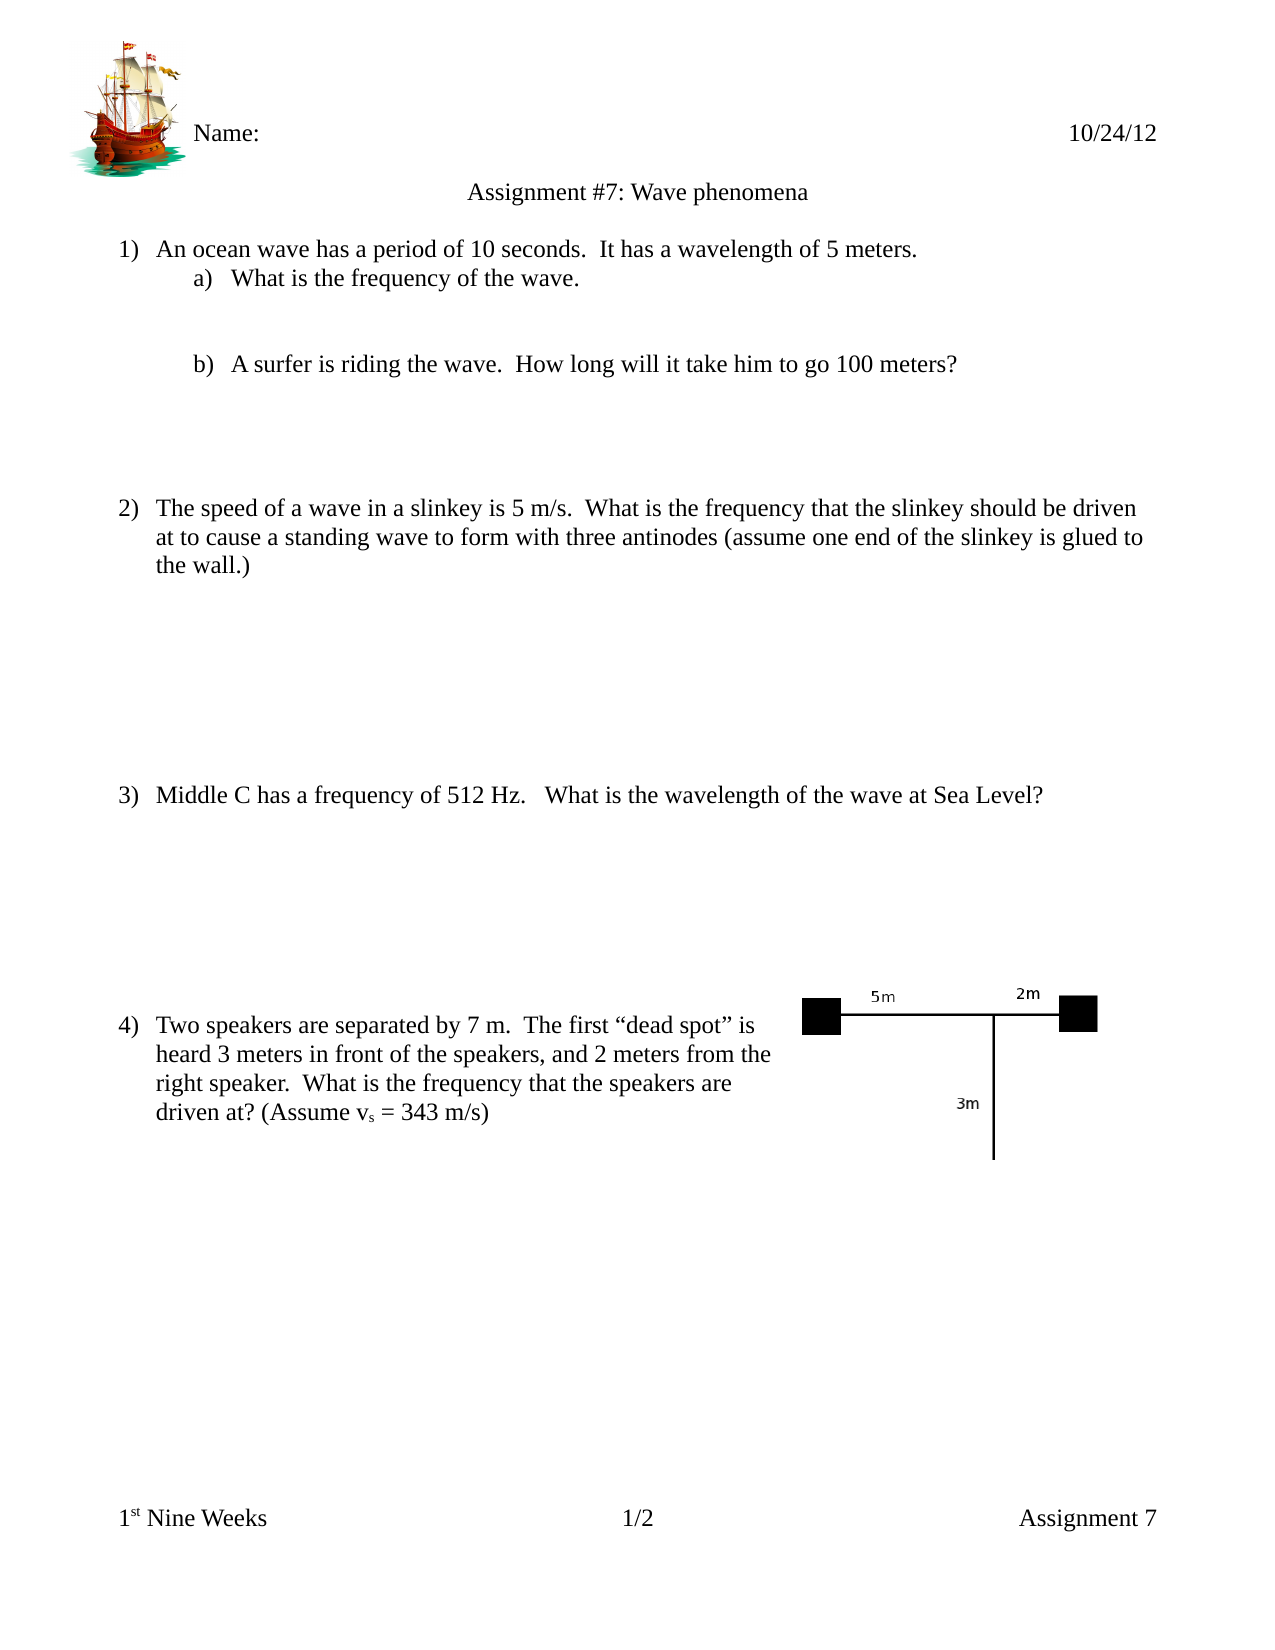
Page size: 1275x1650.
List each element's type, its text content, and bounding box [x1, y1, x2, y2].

list Middle C has a frequency of 512 Hz. What is the wavelength of the wave at Sea Level? [118, 780, 1157, 809]
list What is the frequency of the wave. [193, 263, 1157, 292]
picture [777, 966, 1142, 1178]
picture [68, 41, 186, 177]
list An ocean wave has a period of 10 seconds. It has a wavelength of 5 meters. [118, 234, 1157, 263]
text Assignment #7: Wave phenomena [118, 176, 1157, 205]
list The speed of a wave in a slinkey is 5 m/s. What is the frequency that the slinkey should be driven at to cause a standing wave to form with three antinodes (assume one end of the slinkey is glued to the wall.) [118, 493, 1157, 579]
list A surfer is riding the wave. How long will it take him to go 100 meters? [193, 349, 1157, 378]
list Two speakers are separated by 7 m. The first “dead spot” is heard 3 meters in front of the speakers, and 2 meters from the right speaker. What is the frequency that the speakers are driven at? (Assume vs = 343 m/s) [118, 1010, 777, 1125]
